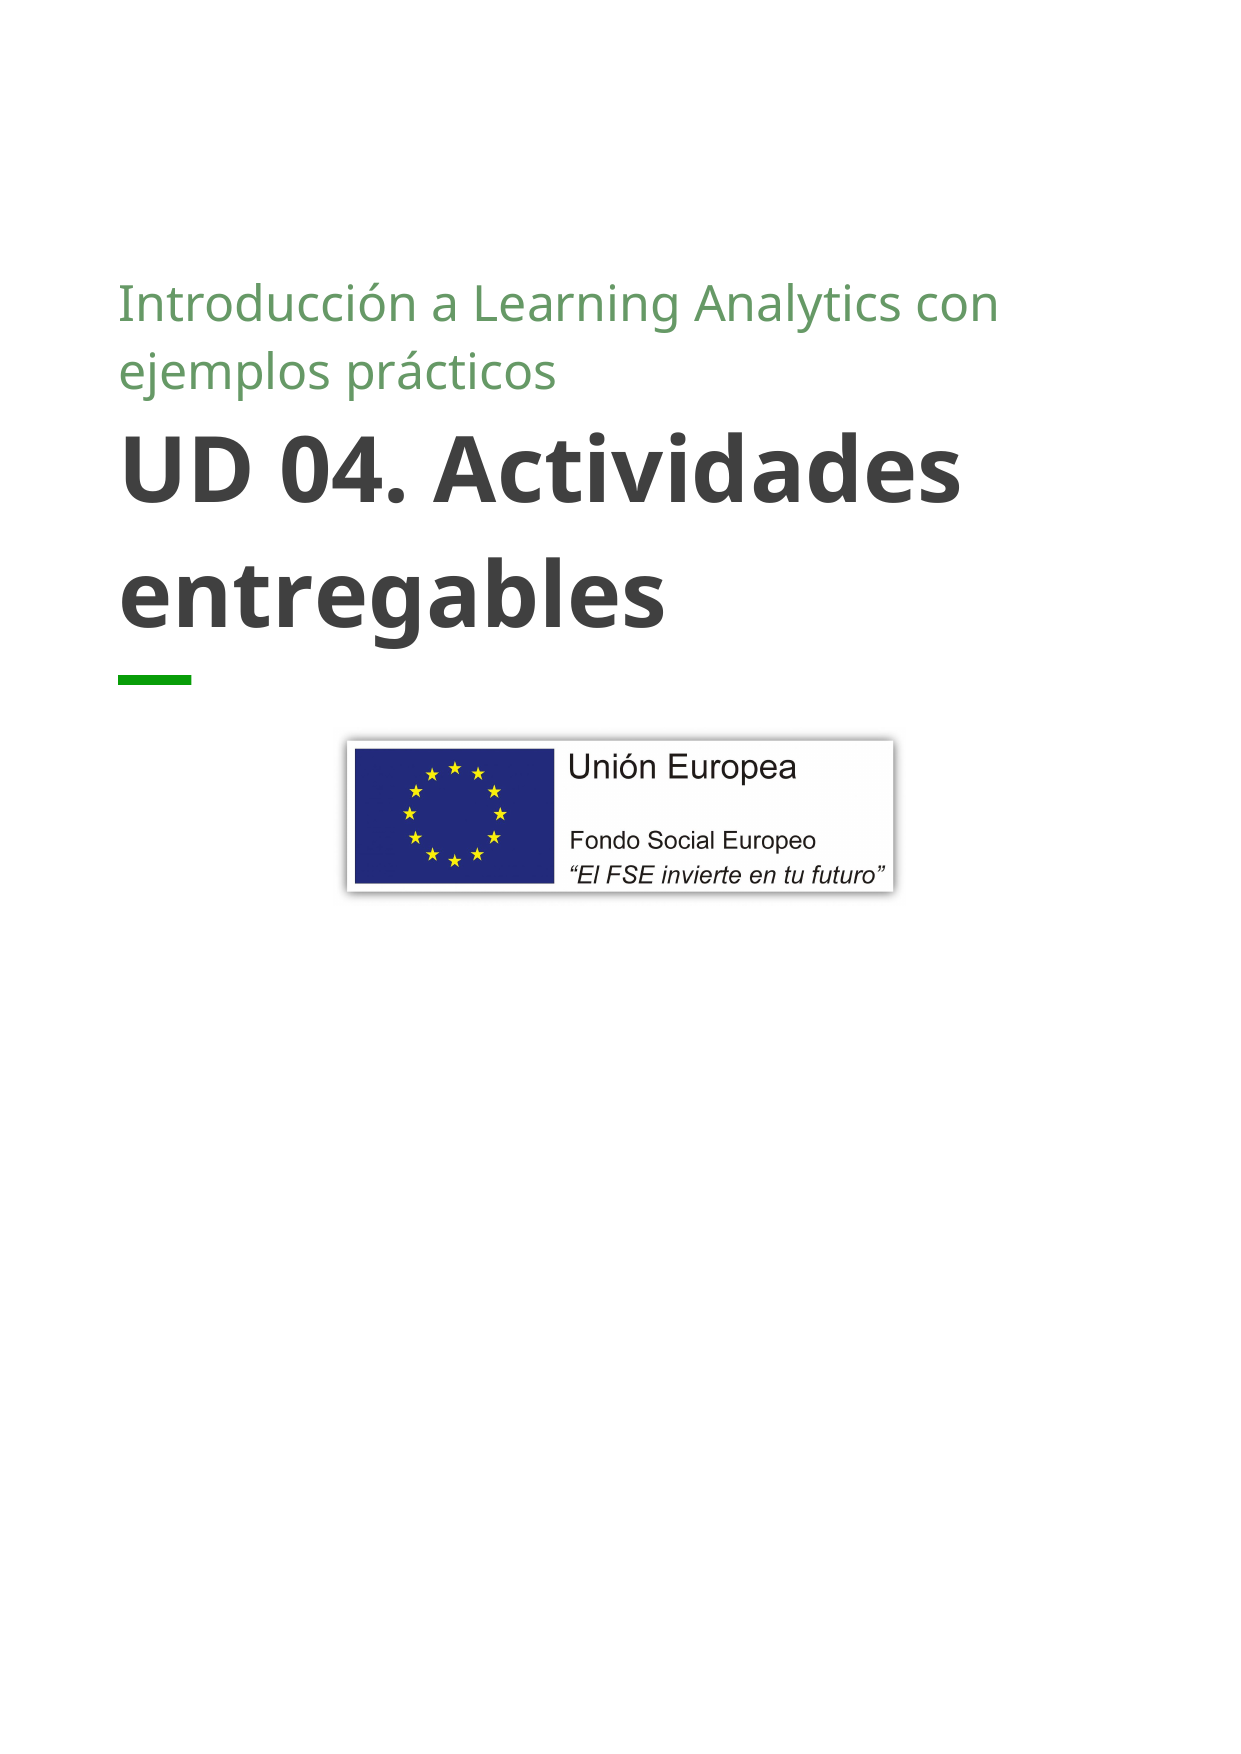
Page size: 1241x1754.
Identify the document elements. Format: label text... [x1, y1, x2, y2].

picture [333, 727, 907, 906]
title Introducción a Learning Analytics con ejemplos prácticos UD 04. Actividades entregables [118, 268, 1122, 654]
picture [118, 675, 192, 685]
